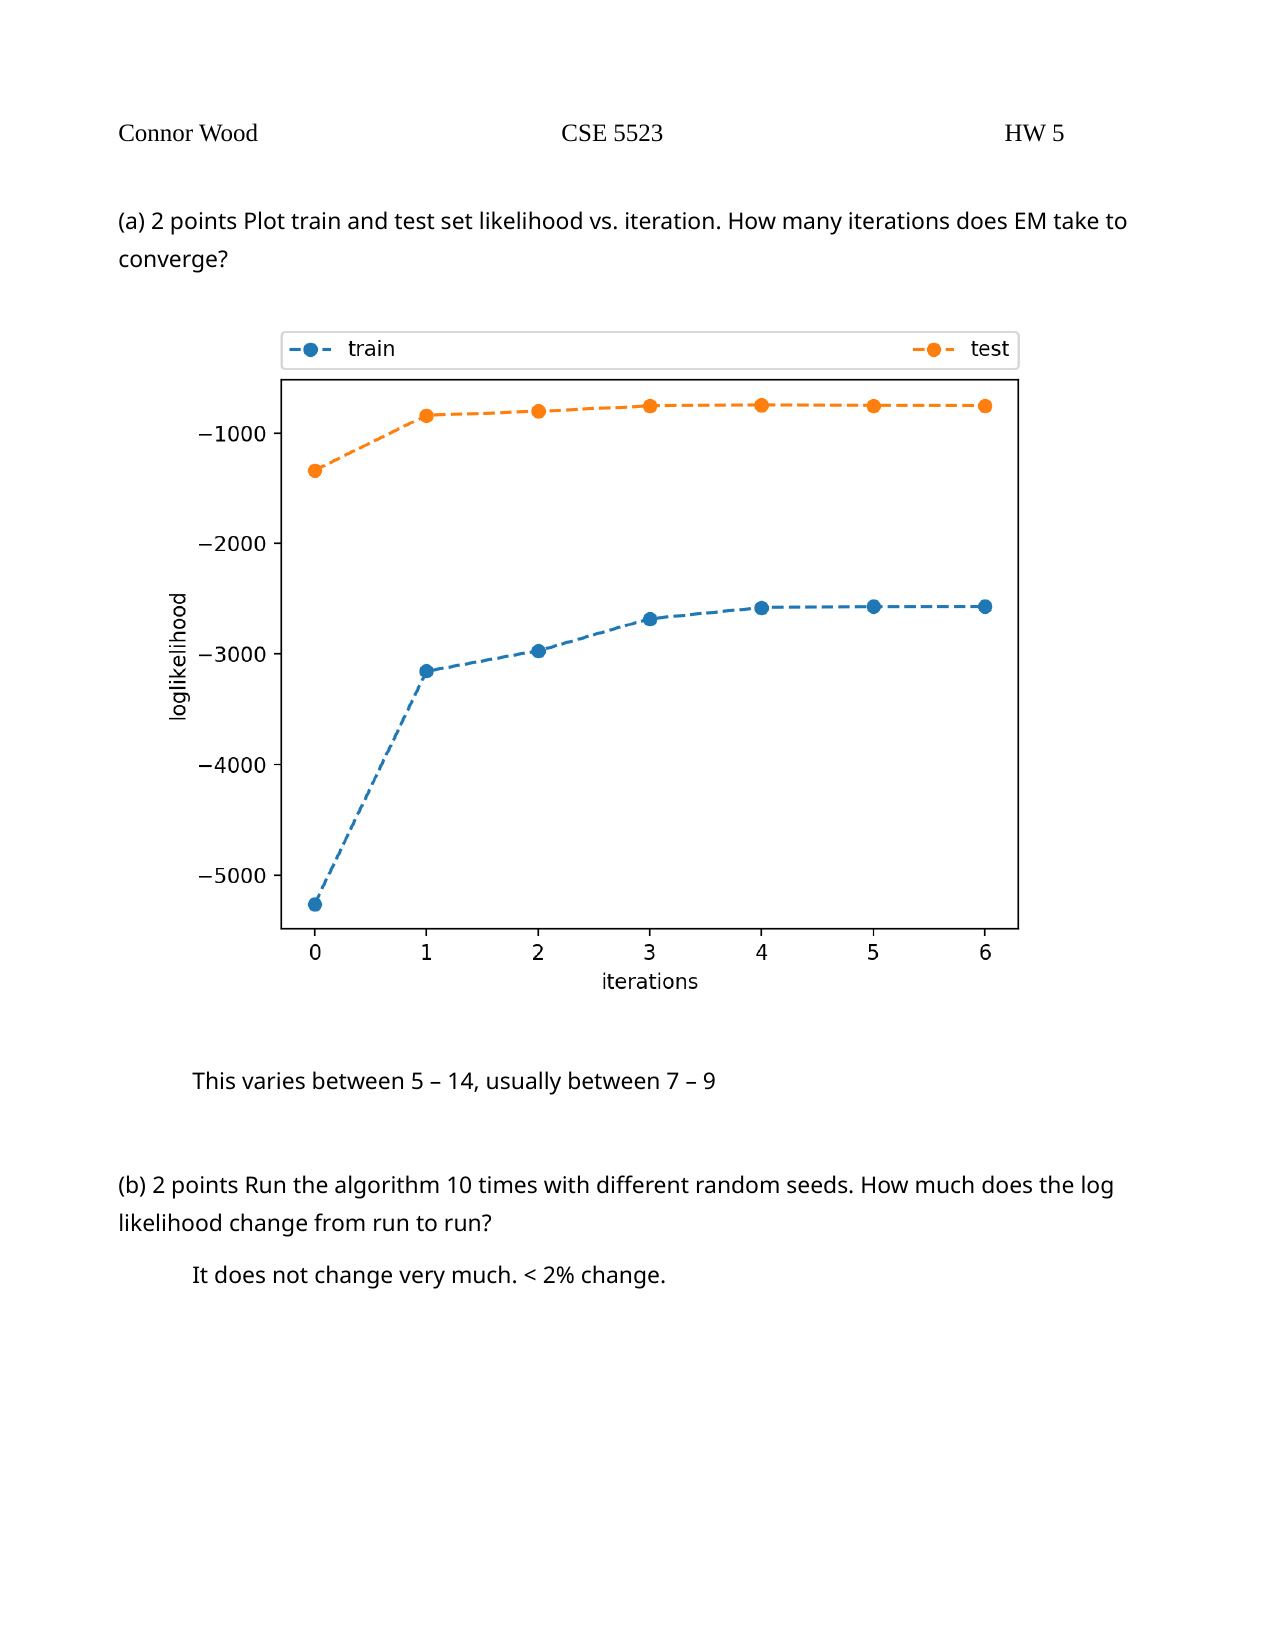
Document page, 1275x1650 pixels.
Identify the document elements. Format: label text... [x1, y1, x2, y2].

text It does not change very much. < 2% change. [118, 1259, 1157, 1290]
text Connor Wood CSE 5523 HW 5 [118, 118, 1157, 147]
text (a) 2 points Plot train and test set likelihood vs. iteration. How many iterations does EM take to converge? [118, 205, 1157, 274]
text (b) 2 points Run the algorithm 10 times with different random seeds. How much does the log likelihood change from run to run? [118, 1169, 1157, 1238]
picture [162, 295, 1113, 1007]
text This varies between 5 – 14, usually between 7 – 9 [118, 1065, 1157, 1096]
